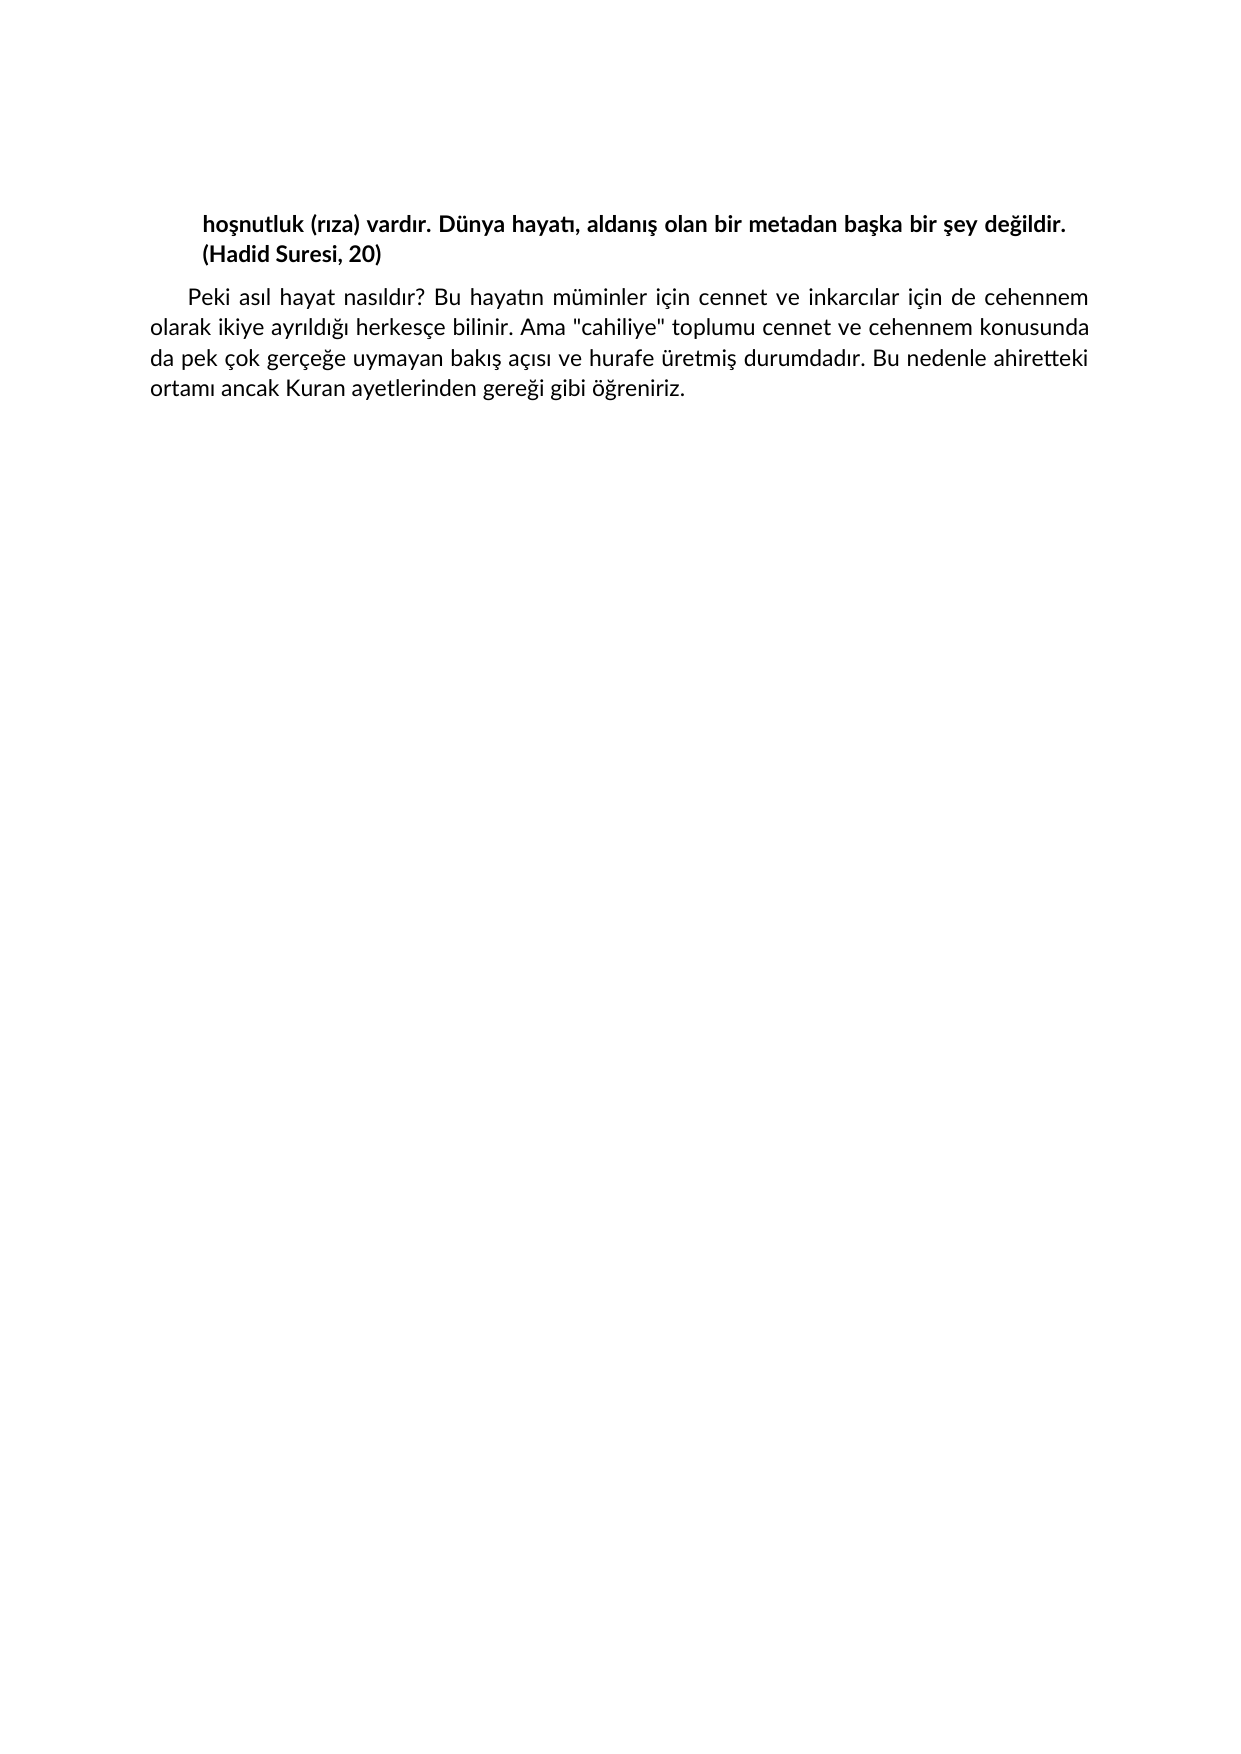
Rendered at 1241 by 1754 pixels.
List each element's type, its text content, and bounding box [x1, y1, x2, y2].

text Peki asıl hayat nasıldır? Bu hayatın müminler için cennet ve inkarcılar için de cehennem olarak ikiye ayrıldığı herkesçe bilinir. Ama "cahiliye" toplumu cennet ve cehennem konusunda da pek çok gerçeğe uymayan bakış açısı ve hurafe üretmiş durumdadır. Bu nedenle ahiretteki ortamı ancak Kuran ayetlerinden gereği gibi öğreniriz. [150, 283, 1090, 401]
text hoşnutluk (rıza) vardır. Dünya hayatı, aldanış olan bir metadan başka bir şey değildir. (Hadid Suresi, 20) [202, 210, 1068, 268]
